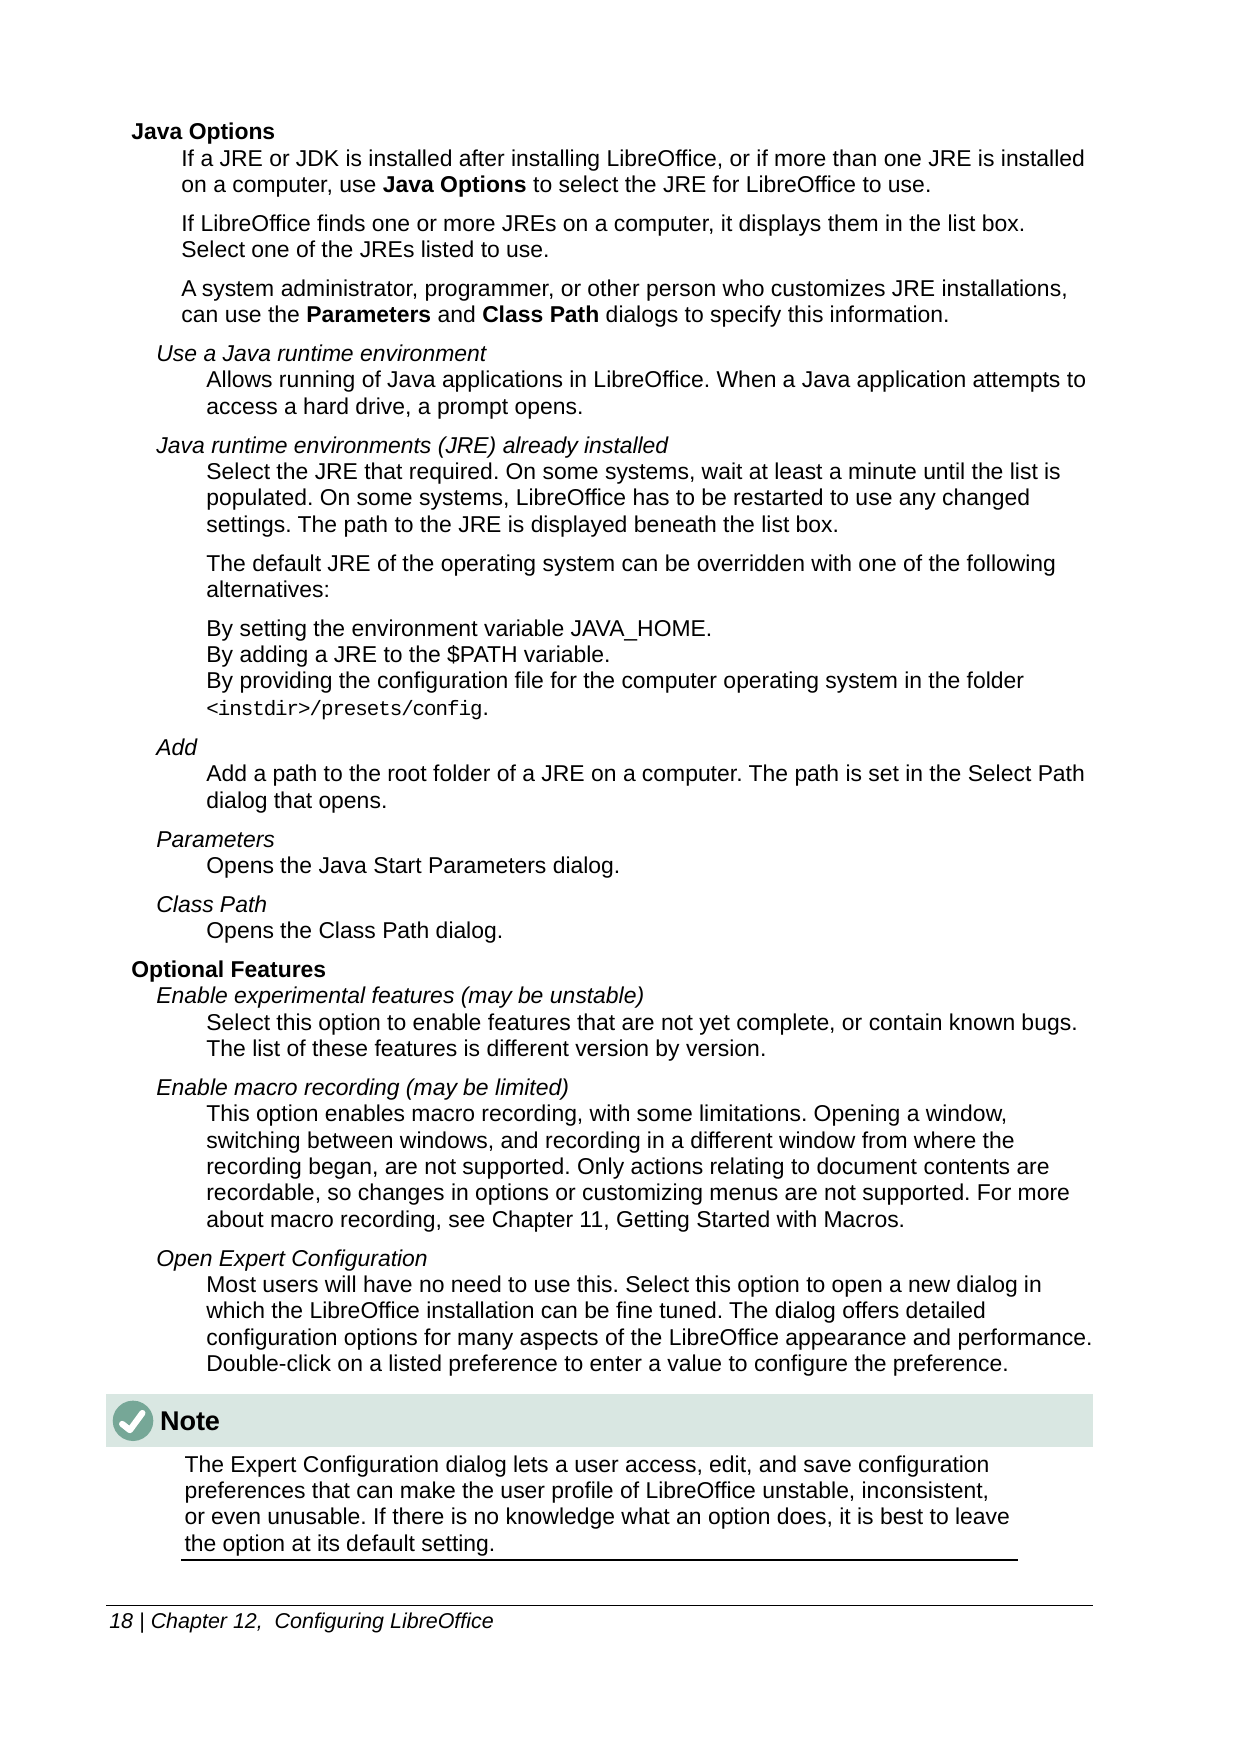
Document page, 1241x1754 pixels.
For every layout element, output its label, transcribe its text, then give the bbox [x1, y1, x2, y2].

text Add a path to the root folder of a JRE on a computer. The path is set in the Select Path dialog that opens. [206, 760, 1093, 813]
text A system administrator, programmer, or other person who customizes JRE installations, can use the Parameters and Class Path dialogs to specify this information. [181, 275, 1093, 328]
text Enable macro recording (may be limited) [156, 1074, 1093, 1100]
text Add [156, 734, 1093, 760]
text Parameters [156, 826, 1093, 852]
text Optional Features [131, 956, 1093, 982]
text Allows running of Java applications in LibreOffice. When a Java application attempts to access a hard drive, a prompt opens. [206, 366, 1093, 419]
text The Expert Configuration dialog lets a user access, edit, and save configuration preferences that can make the user profile of LibreOffice unstable, inconsistent, or even unusable. If there is no knowledge what an option does, it is best to leave the option at its default setting. [181, 1447, 1018, 1559]
text The default JRE of the operating system can be overridden with one of the following alternatives: [206, 549, 1093, 602]
text Class Path [156, 891, 1093, 917]
text If LibreOffice finds one or more JREs on a computer, it displays them in the list box. Select one of the JREs listed to use. [181, 210, 1093, 262]
text This option enables macro recording, with some limitations. Opening a window, switching between windows, and recording in a different window from where the recording began, are not supported. Only actions relating to document contents are recordable, so changes in options or customizing menus are not supported. For more about macro recording, see Chapter 11, Getting Started with Macros. [206, 1100, 1093, 1232]
text Opens the Class Path dialog. [206, 917, 1093, 943]
text Java runtime environments (JRE) already installed [156, 432, 1093, 458]
text Java Options [131, 118, 1093, 144]
subtitle Note [106, 1394, 1093, 1447]
text Select the JRE that required. On some systems, wait at least a minute until the list is populated. On some systems, LibreOffice has to be restarted to use any changed settings. The path to the JRE is displayed beneath the list box. [206, 458, 1093, 537]
text If a JRE or JDK is installed after installing LibreOffice, or if more than one JRE is installed on a computer, use Java Options to select the JRE for LibreOffice to use. [181, 144, 1093, 197]
text Select this option to enable features that are not yet complete, or contain known bugs. The list of these features is different version by version. [206, 1009, 1093, 1061]
text By setting the environment variable JAVA_HOME. By adding a JRE to the $PATH variable. By providing the configuration file for the computer operating system in the folder <instdir>/presets/config. [206, 615, 1093, 722]
text Open Expert Configuration [156, 1244, 1093, 1271]
text Use a Java runtime environment [156, 340, 1093, 366]
text Enable experimental features (may be unstable) [156, 982, 1093, 1009]
text Most users will have no need to use this. Select this option to open a new dialog in which the LibreOffice installation can be fine tuned. The dialog offers detailed configuration options for many aspects of the LibreOffice appearance and performance. Double-click on a listed preference to enter a value to configure the preference. [206, 1271, 1093, 1376]
text Opens the Java Start Parameters dialog. [206, 852, 1093, 878]
